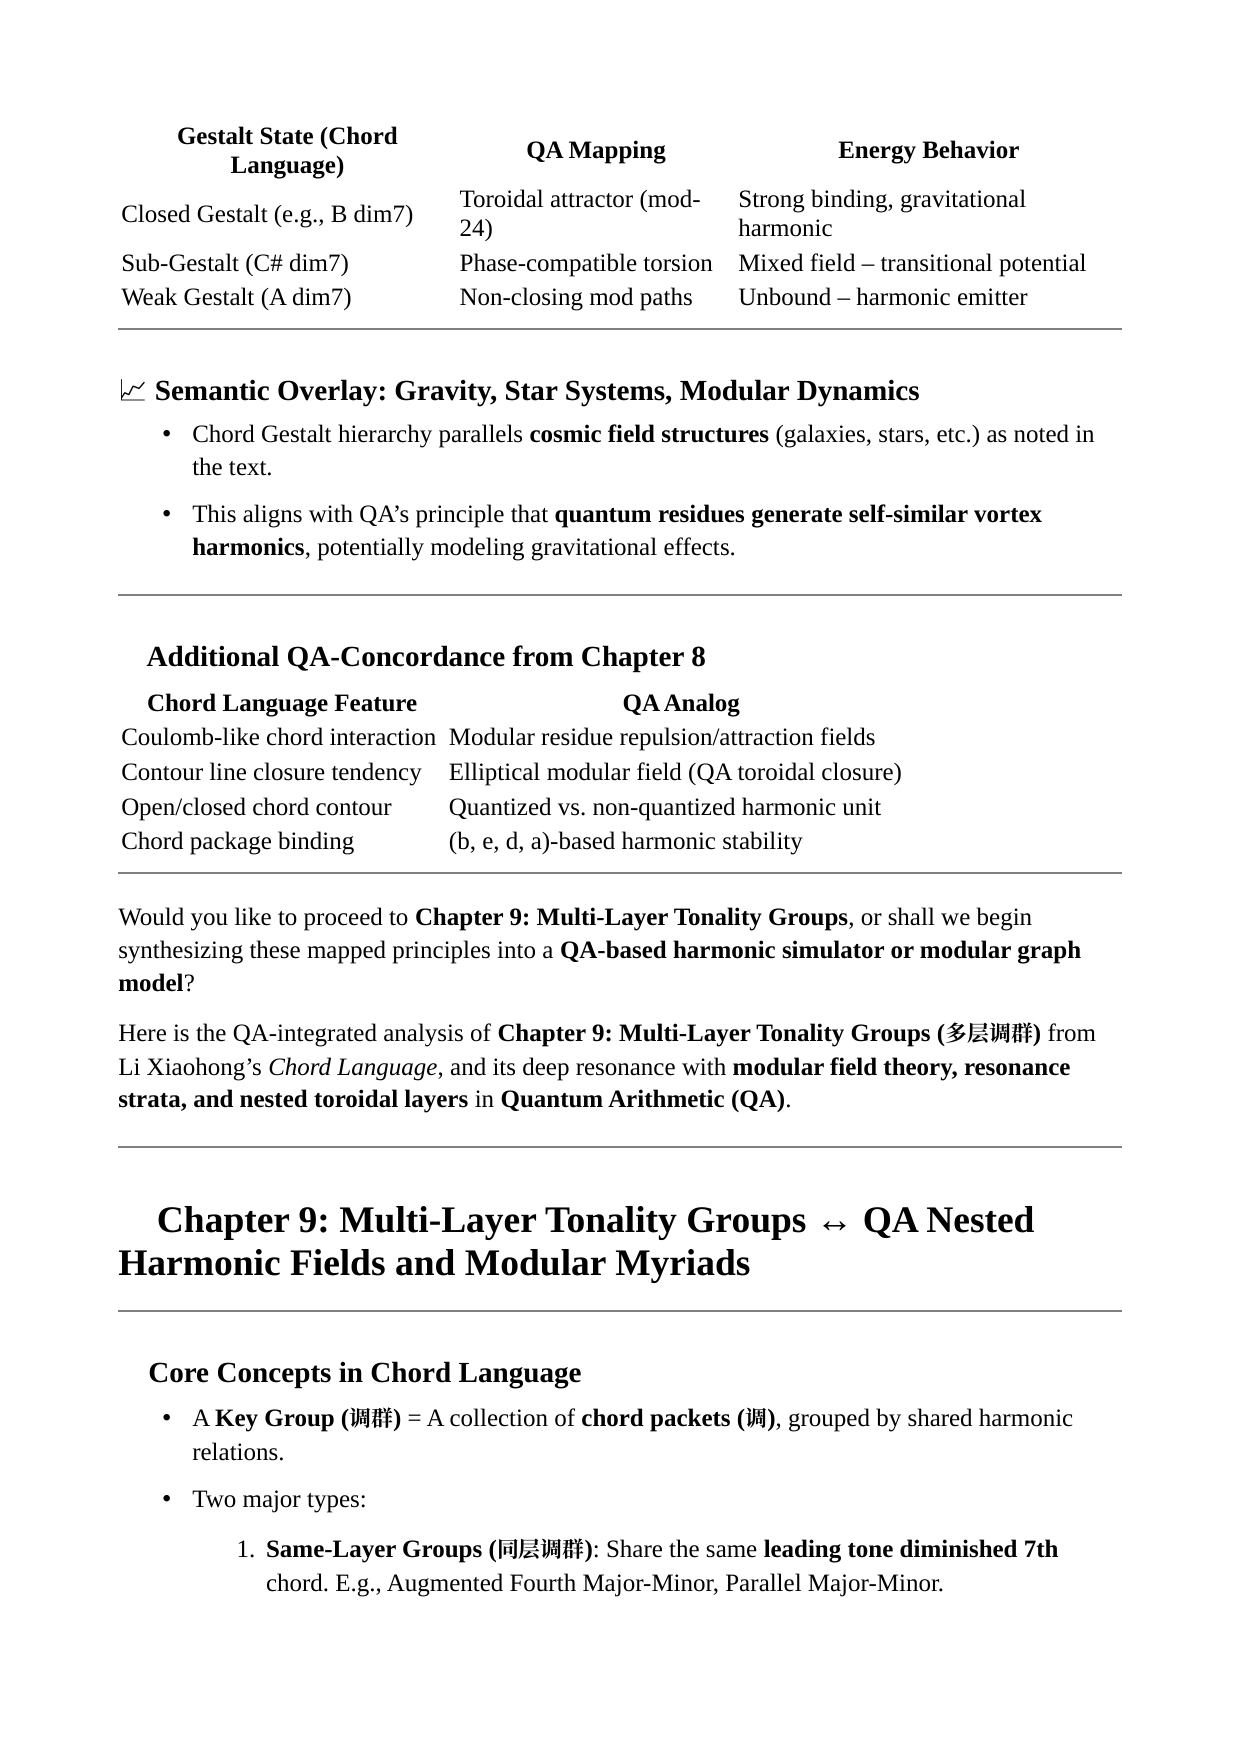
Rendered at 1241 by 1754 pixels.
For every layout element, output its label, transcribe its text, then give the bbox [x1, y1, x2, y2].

subtitle 📈 Semantic Overlay: Gravity, Star Systems, Modular Dynamics [118, 373, 1122, 406]
list Two major types: [162, 1484, 1122, 1513]
table_cell Coulomb-like chord interaction [118, 720, 446, 754]
table_cell Phase-compatible torsion [456, 245, 735, 279]
list A Key Group (调群) = A collection of chord packets (调), grouped by shared harmonic relations. [162, 1401, 1122, 1465]
table_cell Strong binding, gravitational harmonic [735, 181, 1122, 245]
table_header Chord Language Feature [118, 685, 446, 719]
table_cell Non-closing mod paths [456, 279, 735, 314]
list Chord Gestalt hierarchy parallels cosmic field structures (galaxies, stars, etc.) as noted in the text. [162, 419, 1122, 481]
table_header QA Analog [446, 685, 916, 719]
table_cell Weak Gestalt (A dim7) [118, 279, 456, 314]
table_cell Contour line closure tendency [118, 754, 446, 789]
subtitle 🧠 Core Concepts in Chord Language [118, 1355, 1122, 1388]
table_header Energy Behavior [735, 118, 1122, 181]
text Would you like to proceed to Chapter 9: Multi-Layer Tonality Groups, or shall we begin synthesizing these mapped principles into a QA-based harmonic simulator or modular graph model? [118, 902, 1122, 997]
table_header QA Mapping [456, 118, 735, 181]
text Here is the QA-integrated analysis of Chapter 9: Multi-Layer Tonality Groups (多层调群) from Li Xiaohong’s Chord Language, and its deep resonance with modular field theory, resonance strata, and nested toroidal layers in Quantum Arithmetic (QA). [118, 1016, 1122, 1113]
table_cell Closed Gestalt (e.g., B dim7) [118, 181, 456, 245]
table_cell Open/closed chord contour [118, 789, 446, 823]
table_cell Unbound – harmonic emitter [735, 279, 1122, 314]
table_cell (b, e, d, a)-based harmonic stability [446, 823, 916, 858]
table_cell Toroidal attractor (mod-24) [456, 181, 735, 245]
list Same-Layer Groups (同层调群): Share the same leading tone diminished 7th chord. E.g., Augmented Fourth Major-Minor, Parallel Major-Minor. [236, 1532, 1122, 1596]
list This aligns with QA’s principle that quantum residues generate self-similar vortex harmonics, potentially modeling gravitational effects. [162, 499, 1122, 561]
table_cell Modular residue repulsion/attraction fields [446, 720, 916, 754]
table_cell Mixed field – transitional potential [735, 245, 1122, 279]
table_cell Sub-Gestalt (C# dim7) [118, 245, 456, 279]
table_header Gestalt State (Chord Language) [118, 118, 456, 181]
subtitle 🔄 Additional QA-Concordance from Chapter 8 [118, 639, 1122, 672]
subtitle 🎼 Chapter 9: Multi-Layer Tonality Groups ↔ QA Nested Harmonic Fields and Modular Myriads [118, 1197, 1122, 1283]
table_cell Quantized vs. non-quantized harmonic unit [446, 789, 916, 823]
table_cell Chord package binding [118, 823, 446, 858]
table_cell Elliptical modular field (QA toroidal closure) [446, 754, 916, 789]
